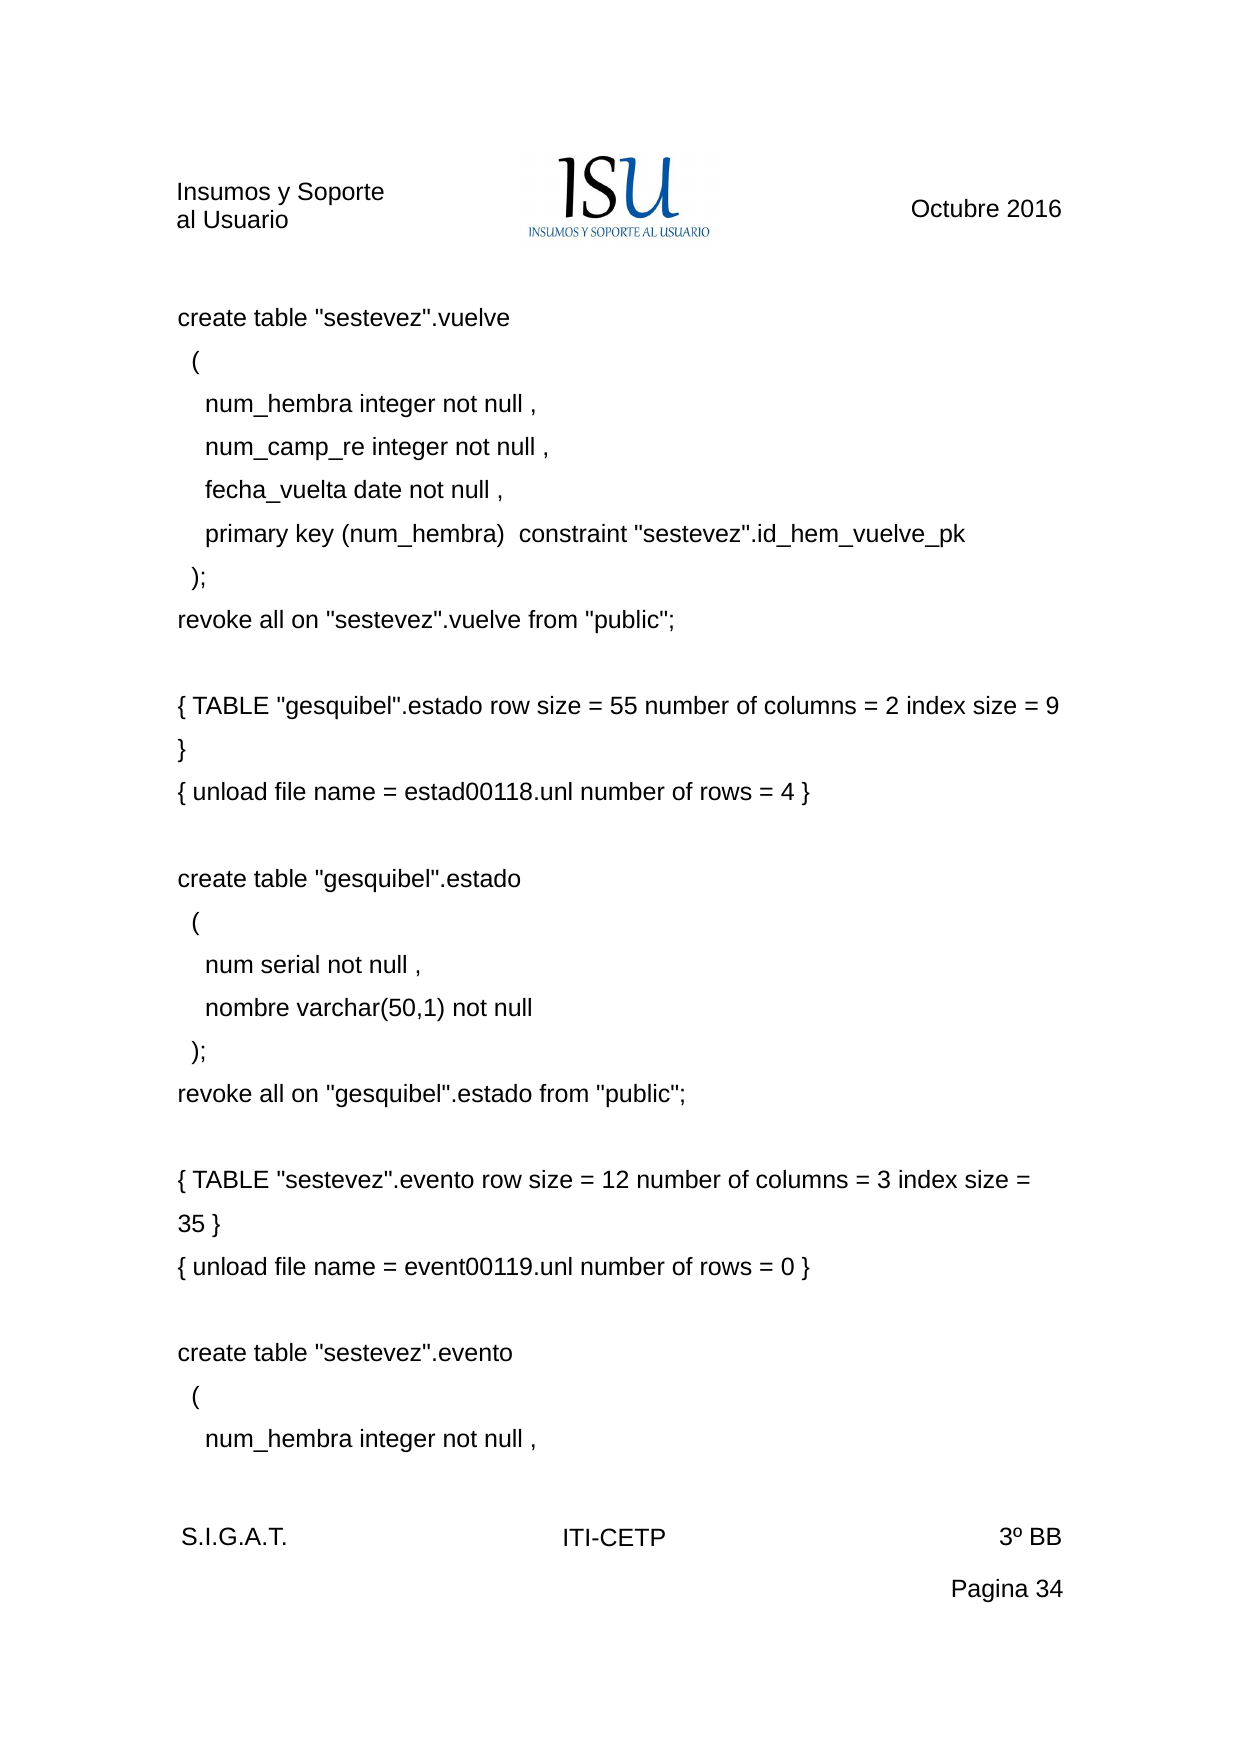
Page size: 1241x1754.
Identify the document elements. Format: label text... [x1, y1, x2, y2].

text num_hembra integer not null , [177, 389, 1063, 418]
text { unload file name = event00119.unl number of rows = 0 } [177, 1252, 1063, 1280]
text { TABLE "sestevez".evento row size = 12 number of columns = 3 index size = 35 } [177, 1165, 1063, 1237]
text ( [177, 1381, 1063, 1410]
text primary key (num_hembra) constraint "sestevez".id_hem_vuelve_pk [177, 518, 1063, 547]
text create table "sestevez".vuelve [177, 303, 1063, 332]
text revoke all on "gesquibel".estado from "public"; [177, 1079, 1063, 1108]
text ); [177, 562, 1063, 590]
text ); [177, 1036, 1063, 1065]
text num_hembra integer not null , [177, 1424, 1063, 1453]
text num serial not null , [177, 950, 1063, 978]
text { unload file name = estad00118.unl number of rows = 4 } [177, 777, 1063, 806]
text fecha_vuelta date not null , [177, 475, 1063, 504]
text ( [177, 907, 1063, 935]
text ( [177, 346, 1063, 375]
text create table "gesquibel".estado [177, 863, 1063, 892]
text nombre varchar(50,1) not null [177, 993, 1063, 1022]
text num_camp_re integer not null , [177, 432, 1063, 461]
text create table "sestevez".evento [177, 1338, 1063, 1367]
text { TABLE "gesquibel".estado row size = 55 number of columns = 2 index size = 9 } [177, 691, 1063, 763]
text revoke all on "sestevez".vuelve from "public"; [177, 605, 1063, 633]
picture [517, 138, 723, 252]
